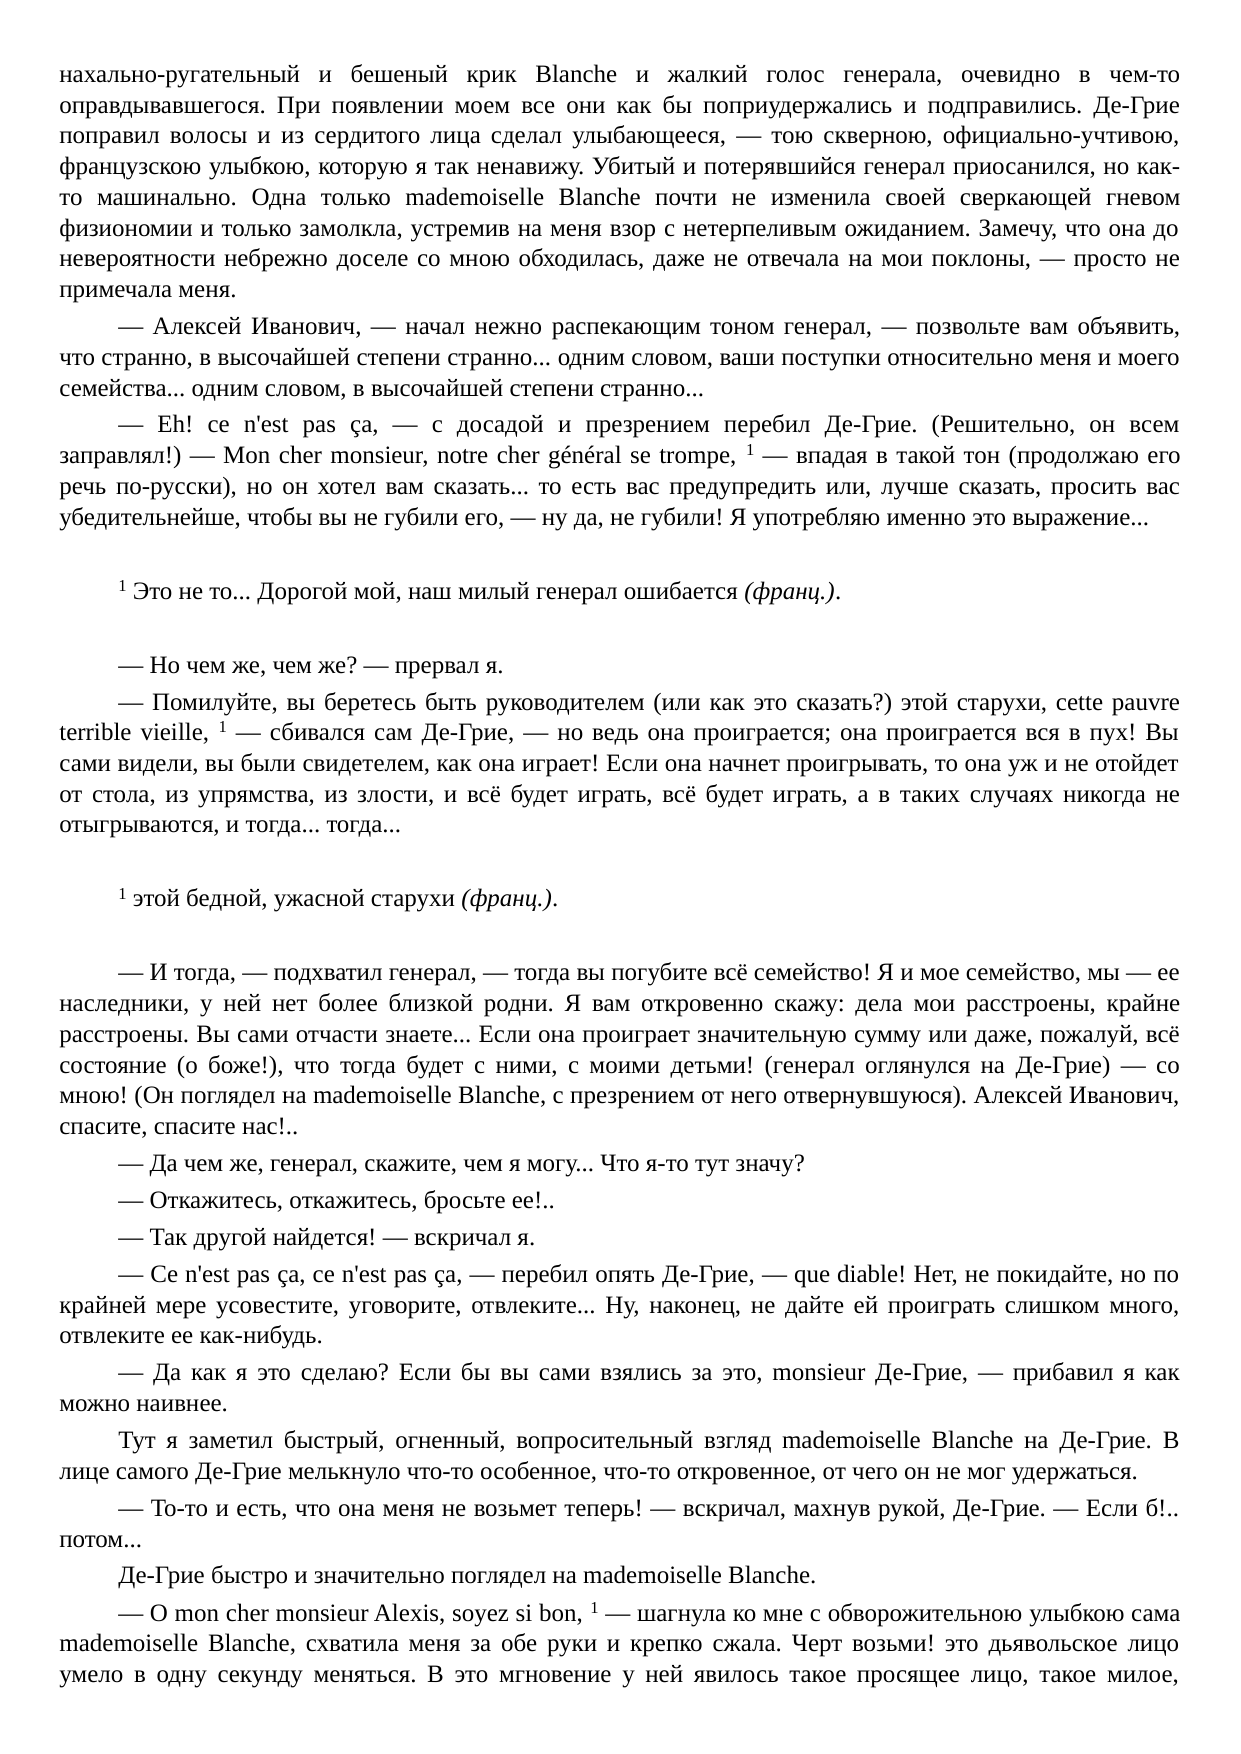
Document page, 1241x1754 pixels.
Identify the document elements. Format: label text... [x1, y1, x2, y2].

text Де-Грие быстро и значительно поглядел на mademoiselle Blanche. [59, 1561, 1181, 1589]
text — То-то и есть, что она меня не возьмет теперь! — вскричал, махнув рукой, Де-Грие. — Если б!.. потом... [59, 1493, 1181, 1552]
text нахально-ругательный и бешеный крик Blanche и жалкий голос генерала, очевидно в чем-то оправдывавшегося. При появлении моем все они как бы поприудержались и подправились. Де-Грие поправил волосы и из сердитого лица сделал улыбающееся, — тою скверною, официально-учтивою, французскою улыбкою, которую я так ненавижу. Убитый и потерявшийся генерал приосанился, но как-то машинально. Одна только mademoiselle Blanche почти не изменила своей сверкающей гневом физиономии и только замолкла, устремив на меня взор с нетерпеливым ожиданием. Замечу, что она до невероятности небрежно доселе со мною обходилась, даже не отвечала на мои поклоны, — просто не примечала меня. [59, 59, 1181, 303]
text — Да чем же, генерал, скажите, чем я могу... Что я-то тут значу? [59, 1148, 1181, 1177]
text — Помилуйте, вы беретесь быть руководителем (или как это сказать?) этой старухи, cette pauvre terrible vieille, 1 — сбивался сам Де-Грие, — но ведь она проиграется; она проиграется вся в пух! Вы сами видели, вы были свидетелем, как она играет! Если она начнет проигрывать, то она уж и не отойдет от стола, из упрямства, из злости, и всё будет играть, всё будет играть, а в таких случаях никогда не отыгрываются, и тогда... тогда... [59, 687, 1181, 838]
text — Ce n'est pas ça, ce n'est pas ça, — перебил опять Де-Грие, — que diable! Нет, не покидайте, но по крайней мере усовестите, уговорите, отвлеките... Ну, наконец, не дайте ей проиграть слишком много, отвлеките ее как-нибудь. [59, 1259, 1181, 1349]
text — Но чем же, чем же? — прервал я. [59, 650, 1181, 678]
text 1 этой бедной, ужасной старухи (франц.). [59, 883, 1181, 912]
text — Так другой найдется! — вскричал я. [59, 1222, 1181, 1251]
text Тут я заметил быстрый, огненный, вопросительный взгляд mademoiselle Blanche на Де-Грие. В лице самого Де-Грие мелькнуло что-то особенное, что-то откровенное, от чего он не мог удержаться. [59, 1425, 1181, 1485]
text 1 Это не то... Дорогой мой, наш милый генерал ошибается (франц.). [59, 576, 1181, 604]
text — Алексей Иванович, — начал нежно распекающим тоном генерал, — позвольте вам объявить, что странно, в высочайшей степени странно... одним словом, ваши поступки относительно меня и моего семейства... одним словом, в высочайшей степени странно... [59, 311, 1181, 401]
text — И тогда, — подхватил генерал, — тогда вы погубите всё семейство! Я и мое семейство, мы — ее наследники, у ней нет более близкой родни. Я вам откровенно скажу: дела мои расстроены, крайне расстроены. Вы сами отчасти знаете... Если она проиграет значительную сумму или даже, пожалуй, всё состояние (о боже!), что тогда будет с ними, с моими детьми! (генерал оглянулся на Де-Грие) — со мною! (Он поглядел на mademoiselle Blanche, с презрением от него отвернувшуюся). Алексей Иванович, спасите, спасите нас!.. [59, 957, 1181, 1140]
text — Да как я это сделаю? Если бы вы сами взялись за это, monsieur Де-Грие, — прибавил я как можно наивнее. [59, 1357, 1181, 1417]
text — Откажитесь, откажитесь, бросьте ее!.. [59, 1185, 1181, 1214]
text — О mon cher monsieur Alexis, soyez si bon, 1 — шагнула ко мне с обворожительною улыбкою сама mademoiselle Blanche, схватила меня за обе руки и крепко сжала. Черт возьми! это дьявольское лицо умело в одну секунду меняться. В это мгновение у ней явилось такое просящее лицо, такое милое, [59, 1598, 1181, 1688]
text — Eh! ce n'est pas ça, — с досадой и презрением перебил Де-Грие. (Решительно, он всем заправлял!) — Mon cher monsieur, notre cher général se trompe, 1 — впадая в такой тон (продолжаю его речь по-русски), но он хотел вам сказать... то есть вас предупредить или, лучше сказать, просить вас убедительнейше, чтобы вы не губили его, — ну да, не губили! Я употребляю именно это выражение... [59, 409, 1181, 531]
